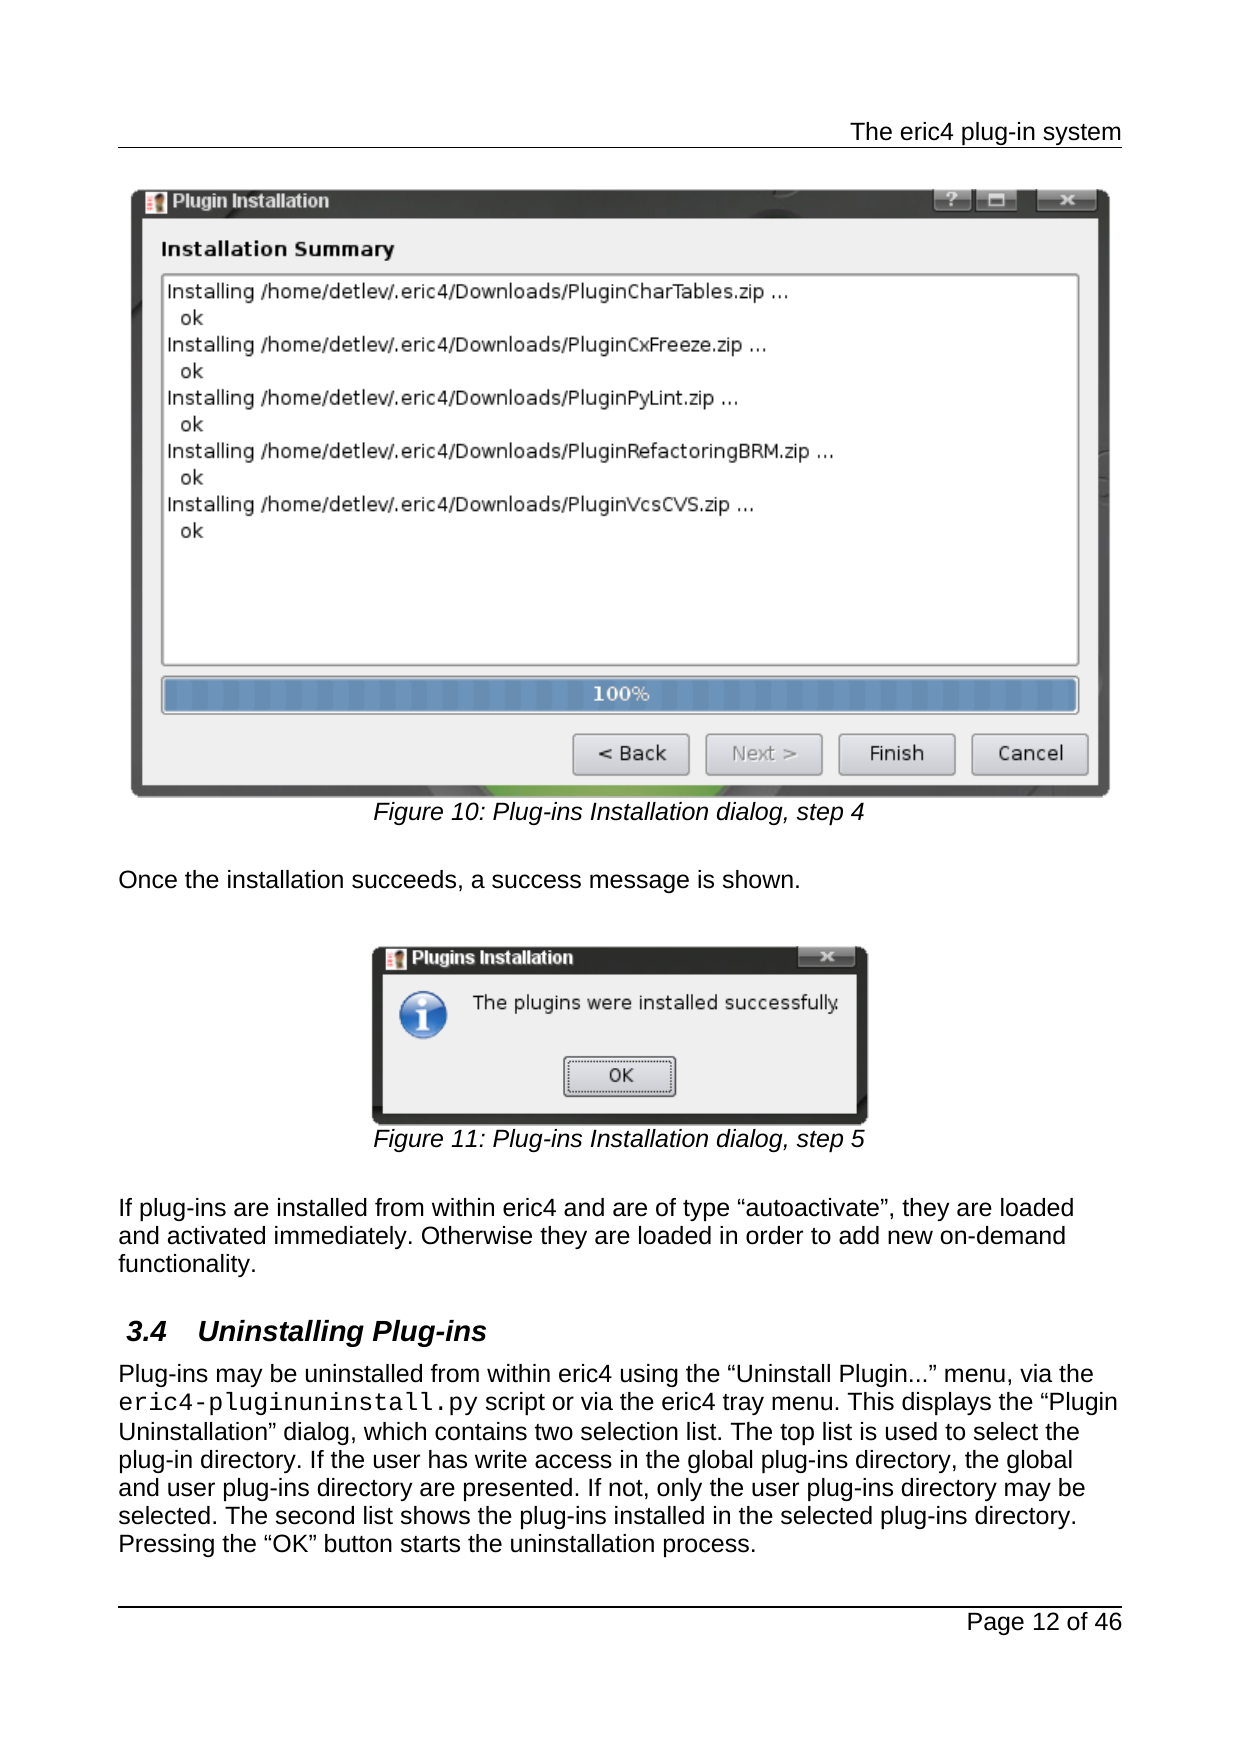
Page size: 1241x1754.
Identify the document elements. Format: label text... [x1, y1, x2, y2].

text If plug-ins are installed from within eric4 and are of type “autoactivate”, they are loaded and activated immediately. Otherwise they are loaded in order to add new on-demand functionality. [118, 1193, 1122, 1277]
picture [371, 946, 869, 1126]
text Once the installation succeeds, a success message is shown. [118, 866, 1122, 894]
text Plug-ins may be uninstalled from within eric4 using the “Uninstall Plugin...” menu, via the eric4-pluginuninstall.py script or via the eric4 tray menu. This displays the “Plugin Uninstallation” dialog, which contains two selection list. The top list is used to select the plug-in directory. If the user has write access in the global plug-ins directory, the global and user plug-ins directory are presented. If not, only the user plug-ins directory may be selected. The second list shows the plug-ins installed in the selected plug-ins directory. Pressing the “OK” button starts the uninstallation process. [118, 1360, 1122, 1557]
text Figure 10: Plug-ins Installation dialog, step 4 [130, 798, 1110, 825]
subtitle Uninstalling Plug-ins [118, 1315, 1122, 1347]
text Figure 11: Plug-ins Installation dialog, step 5 [372, 1126, 868, 1153]
picture [130, 189, 1111, 798]
